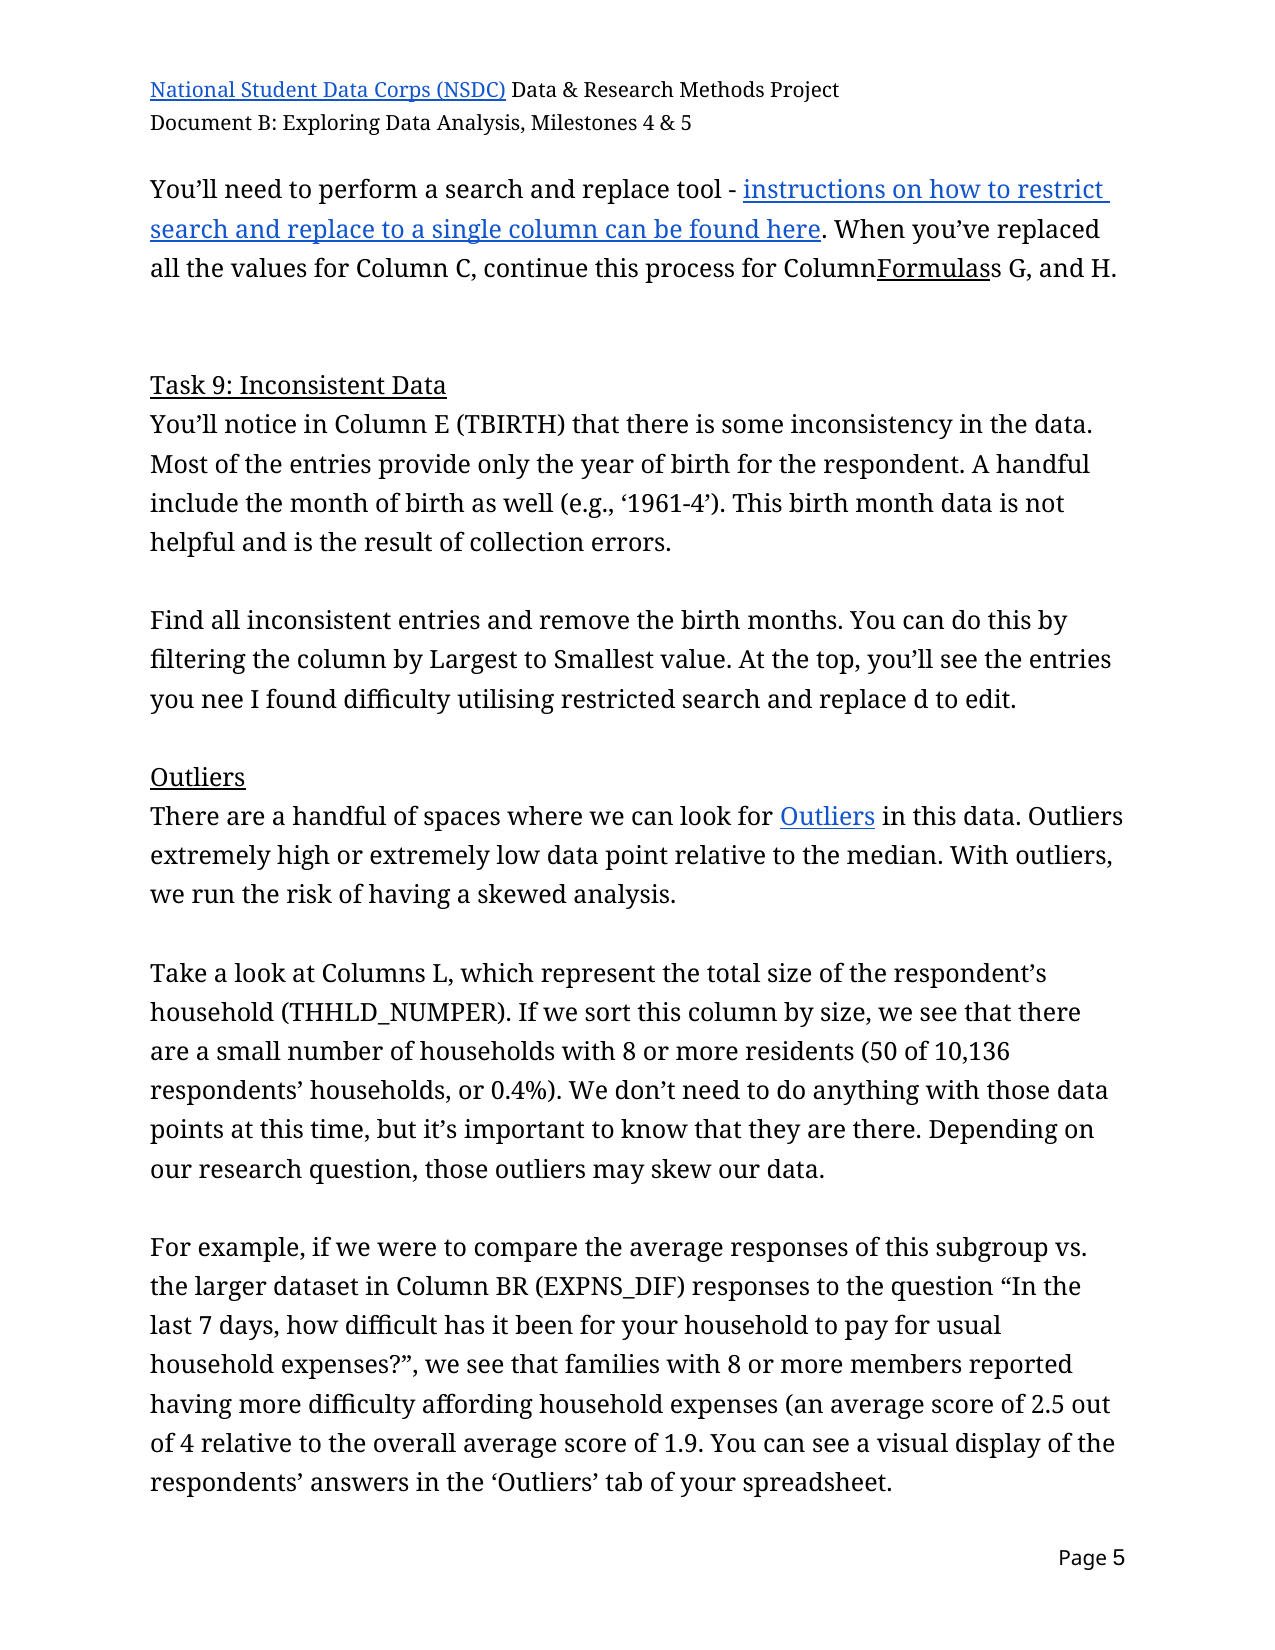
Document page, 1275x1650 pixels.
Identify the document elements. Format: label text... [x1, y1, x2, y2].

text Outliers [150, 760, 1125, 794]
text You’ll notice in Column E (TBIRTH) that there is some inconsistency in the data. Most of the entries provide only the year of birth for the respondent. A handful include the month of birth as well (e.g., ‘1961-4’). This birth month data is not helpful and is the result of collection errors. [150, 407, 1125, 559]
text Task 9: Inconsistent Data [150, 368, 1125, 402]
text For example, if we were to compare the average responses of this subgroup vs. the larger dataset in Column BR (EXPNS_DIF) responses to the question “In the last 7 days, how difficult has it been for your household to pay for usual household expenses?”, we see that families with 8 or more members reported having more difficulty affording household expenses (an average score of 2.5 out of 4 relative to the overall average score of 1.9. You can see a visual display of the respondents’ answers in the ‘Outliers’ tab of your spreadsheet. [150, 1230, 1125, 1499]
text Take a look at Columns L, which represent the total size of the respondent’s household (THHLD_NUMPER). If we sort this column by size, we see that there are a small number of households with 8 or more residents (50 of 10,136 respondents’ households, or 0.4%). We don’t need to do anything with those data points at this time, but it’s important to know that they are there. Depending on our research question, those outliers may skew our data. [150, 956, 1125, 1185]
text You’ll need to perform a search and replace tool - instructions on how to restrict search and replace to a single column can be found here. When you’ve replaced all the values for Column C, continue this process for ColumnFormulass G, and H. [150, 172, 1125, 284]
text Find all inconsistent entries and remove the birth months. You can do this by filtering the column by Largest to Smallest value. At the top, you’ll see the entries you nee I found difficulty utilising restricted search and replace d to edit. [150, 603, 1125, 715]
text There are a handful of spaces where we can look for Outliers in this data. Outliers extremely high or extremely low data point relative to the median. With outliers, we run the risk of having a skewed analysis. [150, 799, 1125, 911]
